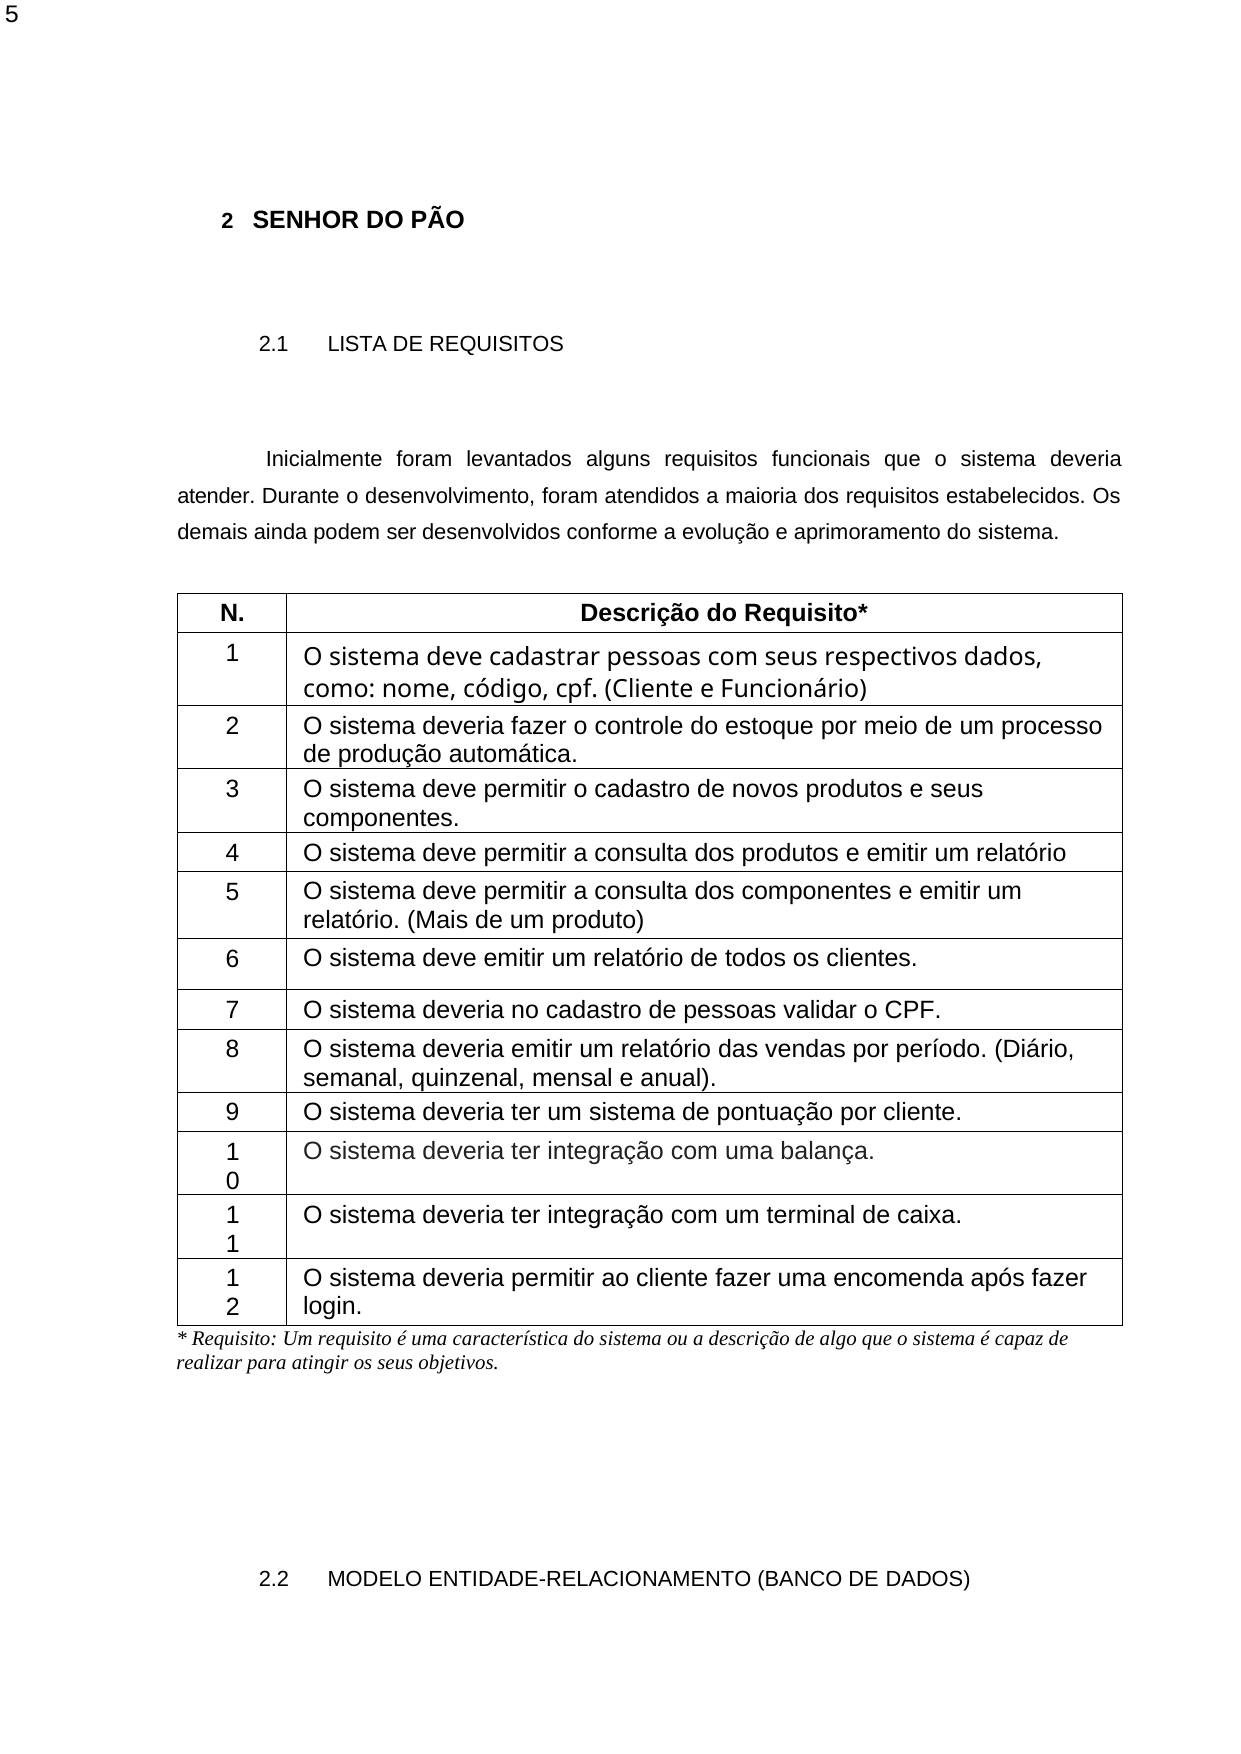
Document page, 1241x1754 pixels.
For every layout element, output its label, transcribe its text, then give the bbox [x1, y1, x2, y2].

table_cell O sistema deve emitir um relatório de todos os clientes. [287, 939, 1122, 989]
table_cell O sistema deveria no cadastro de pessoas validar o CPF. [287, 990, 1122, 1028]
table_cell O sistema deveria ter integração com uma balança. [287, 1132, 1122, 1194]
table_cell O sistema deve permitir o cadastro de novos produtos e seus componentes. [287, 769, 1122, 832]
table_cell 1 [178, 633, 286, 705]
table_cell O sistema deveria ter um sistema de pontuação por cliente. [287, 1093, 1122, 1131]
table_cell 3 [178, 769, 286, 832]
subtitle SENHOR DO PÃO [221, 204, 1136, 233]
table_header N. [178, 594, 286, 632]
table_cell O sistema deve permitir a consulta dos componentes e emitir um relatório. (Mais de um produto) [287, 872, 1122, 938]
table_cell 6 [178, 939, 286, 989]
table_cell O sistema deveria ter integração com um terminal de caixa. [287, 1195, 1122, 1258]
table_cell 9 [178, 1093, 286, 1131]
text * Requisito: Um requisito é uma característica do sistema ou a descrição de algo que o sistema é capaz de realizar para atingir os seus objetivos. [176, 1327, 1136, 1374]
table_cell 4 [178, 833, 286, 871]
table_cell O sistema deve cadastrar pessoas com seus respectivos dados, como: nome, código, cpf. (Cliente e Funcionário) [287, 633, 1122, 705]
table_cell 8 [178, 1030, 286, 1091]
list MODELO ENTIDADE-RELACIONAMENTO (BANCO DE DADOS) [258, 1566, 1136, 1591]
table_cell 5 [178, 872, 286, 938]
table_cell O sistema deveria emitir um relatório das vendas por período. (Diário, semanal, quinzenal, mensal e anual). [287, 1030, 1122, 1091]
table_cell O sistema deveria permitir ao cliente fazer uma encomenda após fazer login. [287, 1259, 1122, 1325]
table_header Descrição do Requisito* [287, 594, 1122, 632]
table_cell 7 [178, 990, 286, 1028]
table_cell 12 [178, 1259, 286, 1325]
table_cell O sistema deveria fazer o controle do estoque por meio de um processo de produção automática. [287, 706, 1122, 768]
table_cell 2 [178, 706, 286, 768]
table_cell 10 [178, 1132, 286, 1194]
text Inicialmente foram levantados alguns requisitos funcionais que o sistema deveria atender. Durante o desenvolvimento, foram atendidos a maioria dos requisitos estabelecidos. Os demais ainda podem ser desenvolvidos conforme a evolução e aprimoramento do sistema. [177, 446, 1122, 544]
table_cell 11 [178, 1195, 286, 1258]
list LISTA DE REQUISITOS [258, 331, 1136, 356]
table_cell O sistema deve permitir a consulta dos produtos e emitir um relatório [287, 833, 1122, 871]
